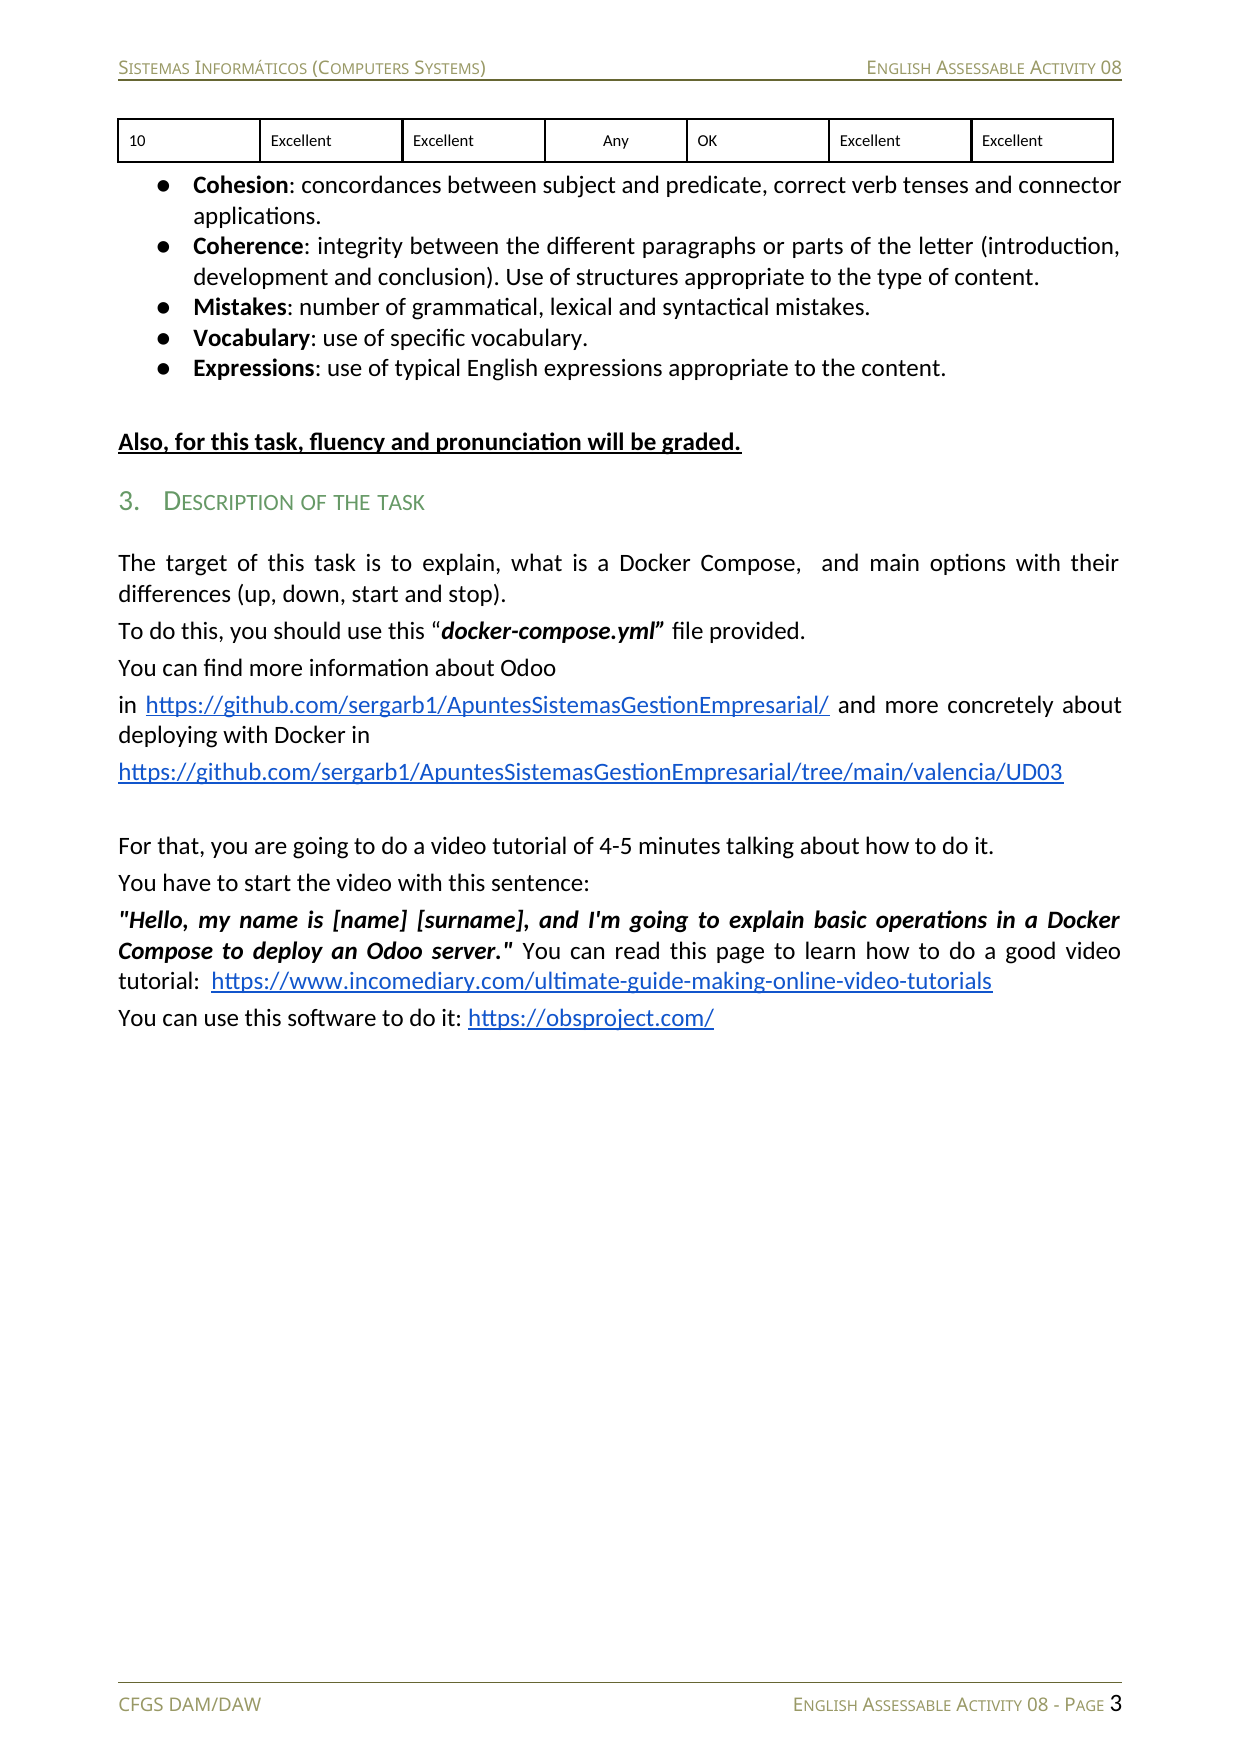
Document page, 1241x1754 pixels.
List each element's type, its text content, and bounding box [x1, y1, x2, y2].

table_cell Any [546, 120, 686, 161]
table_cell Excellent [830, 120, 970, 161]
table_cell Excellent [973, 120, 1112, 161]
text You can use this software to do it: https://obsproject.com/ [118, 1002, 1122, 1033]
subtitle Description of the task [118, 482, 1122, 517]
text in https://github.com/sergarb1/ApuntesSistemasGestionEmpresarial/ and more concretely about deploying with Docker in [118, 689, 1122, 750]
text https://github.com/sergarb1/ApuntesSistemasGestionEmpresarial/tree/main/valencia/UD03 [118, 756, 1122, 787]
table_cell OK [688, 120, 828, 161]
list Expressions: use of typical English expressions appropriate to the content. [156, 352, 1122, 383]
table_cell Excellent [404, 120, 544, 161]
text The target of this task is to explain, what is a Docker Compose, and main options with their differences (up, down, start and stop). [118, 547, 1122, 608]
text You have to start the video with this sentence: [118, 867, 1122, 898]
list Cohesion: concordances between subject and predicate, correct verb tenses and connector applications. [156, 169, 1122, 230]
list Coherence: integrity between the different paragraphs or parts of the letter (introduction, development and conclusion). Use of structures appropriate to the type of content. [156, 230, 1122, 291]
text "Hello, my name is [name] [surname], and I'm going to explain basic operations in a Docker Compose to deploy an Odoo server." You can read this page to learn how to do a good video tutorial: https://www.incomediary.com/ultimate-guide-making-online-video-tutorials [118, 904, 1122, 996]
table_cell Excellent [261, 120, 401, 161]
text To do this, you should use this “docker-compose.yml” file provided. [118, 615, 1122, 645]
list Vocabulary: use of specific vocabulary. [156, 322, 1122, 352]
text You can find more information about Odoo [118, 652, 1122, 682]
text Also, for this task, fluency and pronunciation will be graded. [118, 426, 1122, 457]
text For that, you are going to do a video tutorial of 4-5 minutes talking about how to do it. [118, 830, 1122, 861]
list Mistakes: number of grammatical, lexical and syntactical mistakes. [156, 291, 1122, 322]
table_cell 10 [119, 120, 259, 161]
